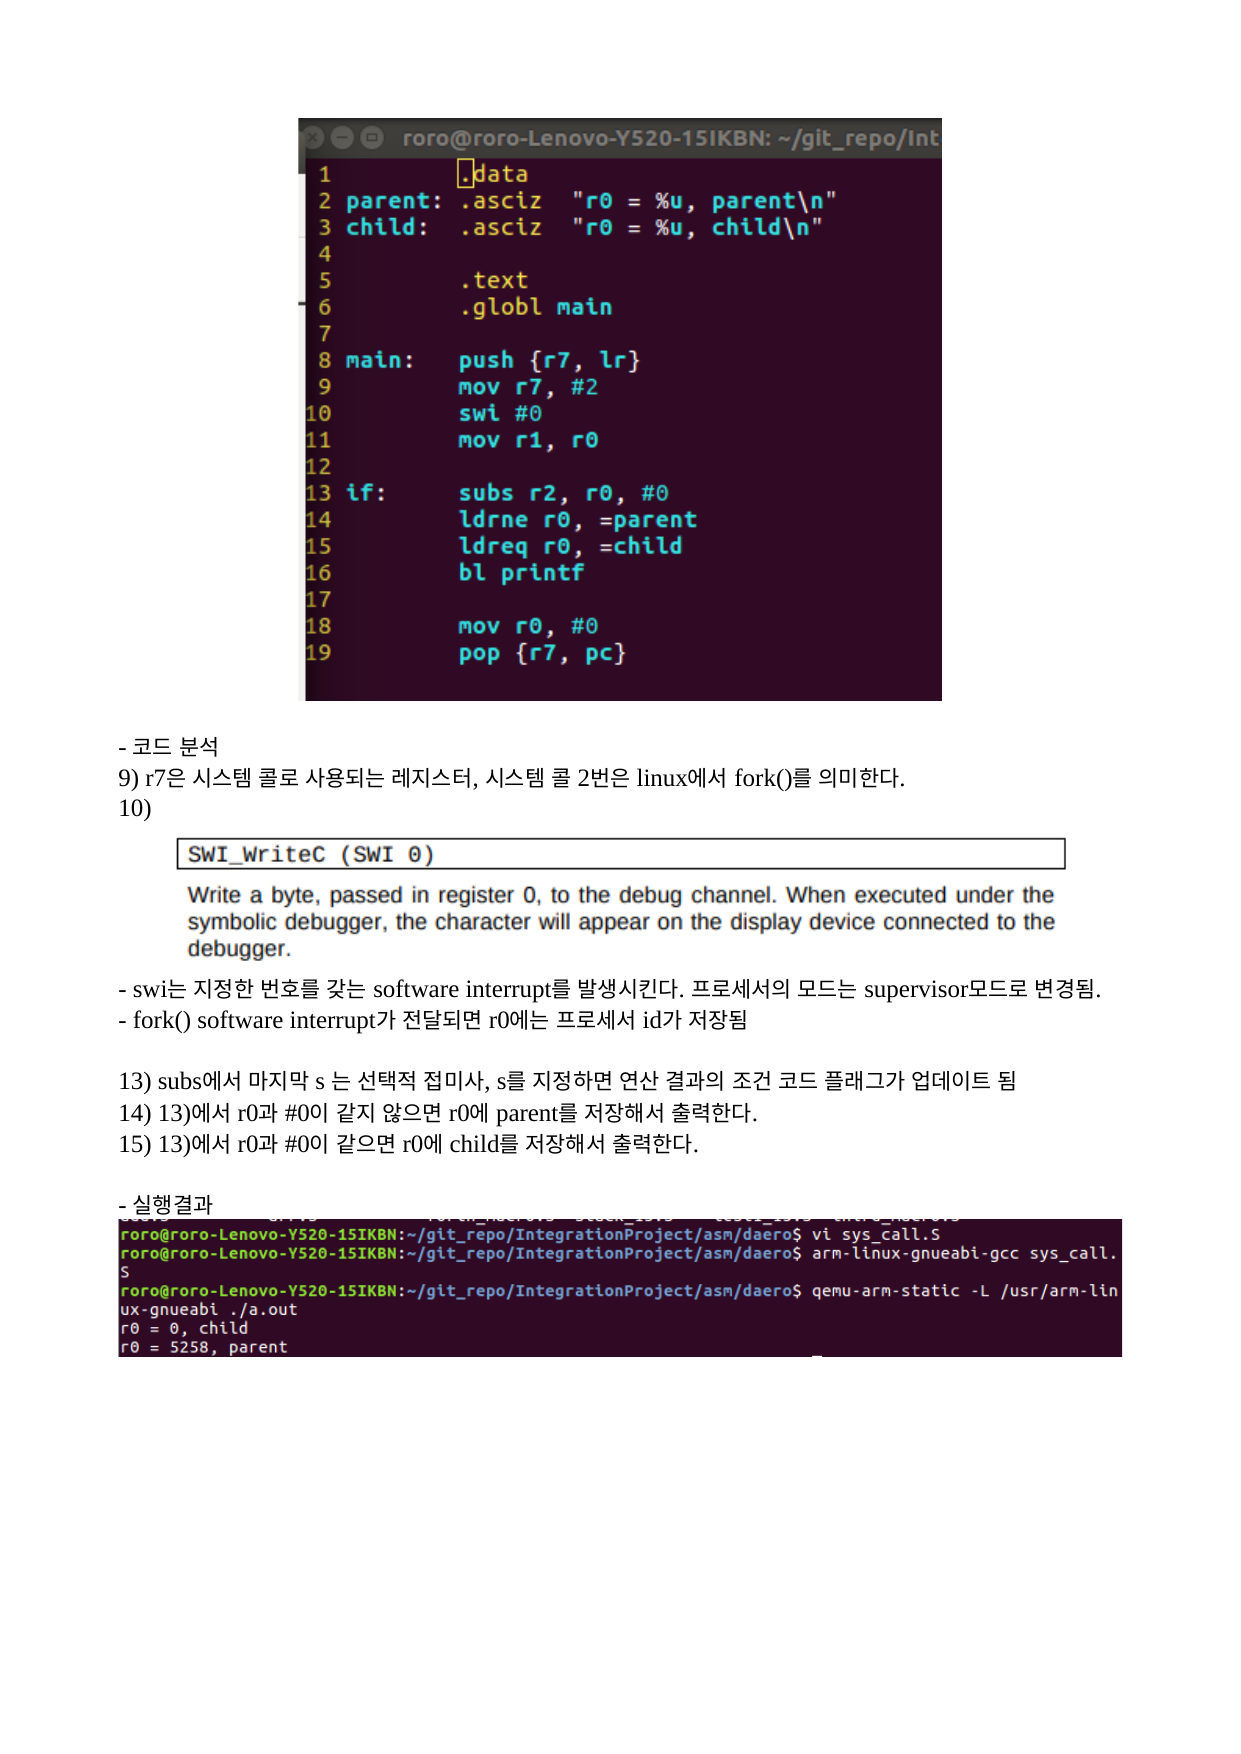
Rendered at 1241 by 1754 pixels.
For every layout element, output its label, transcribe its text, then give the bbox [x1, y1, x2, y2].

text 10) [118, 793, 1122, 822]
text - 실행결과 [118, 1188, 1122, 1219]
picture [118, 1219, 1123, 1357]
text 13) subs에서 마지막 s 는 선택적 접미사, s를 지정하면 연산 결과의 조건 코드 플래그가 업데이트 됨 [118, 1064, 1122, 1096]
picture [298, 118, 942, 701]
text - fork() software interrupt가 전달되면 r0에는 프로세서 id가 저장됨 [118, 1003, 1122, 1035]
text - swi는 지정한 번호를 갖는 software interrupt를 발생시킨다. 프로세서의 모드는 supervisor모드로 변경됨. [118, 822, 1122, 1003]
text - 코드 분석 [118, 730, 1122, 761]
text 15) 13)에서 r0과 #0이 같으면 r0에 child를 저장해서 출력한다. [118, 1127, 1122, 1159]
text 9) r7은 시스템 콜로 사용되는 레지스터, 시스템 콜 2번은 linux에서 fork()를 의미한다. [118, 761, 1122, 793]
picture [163, 821, 1077, 972]
text 14) 13)에서 r0과 #0이 같지 않으면 r0에 parent를 저장해서 출력한다. [118, 1096, 1122, 1127]
